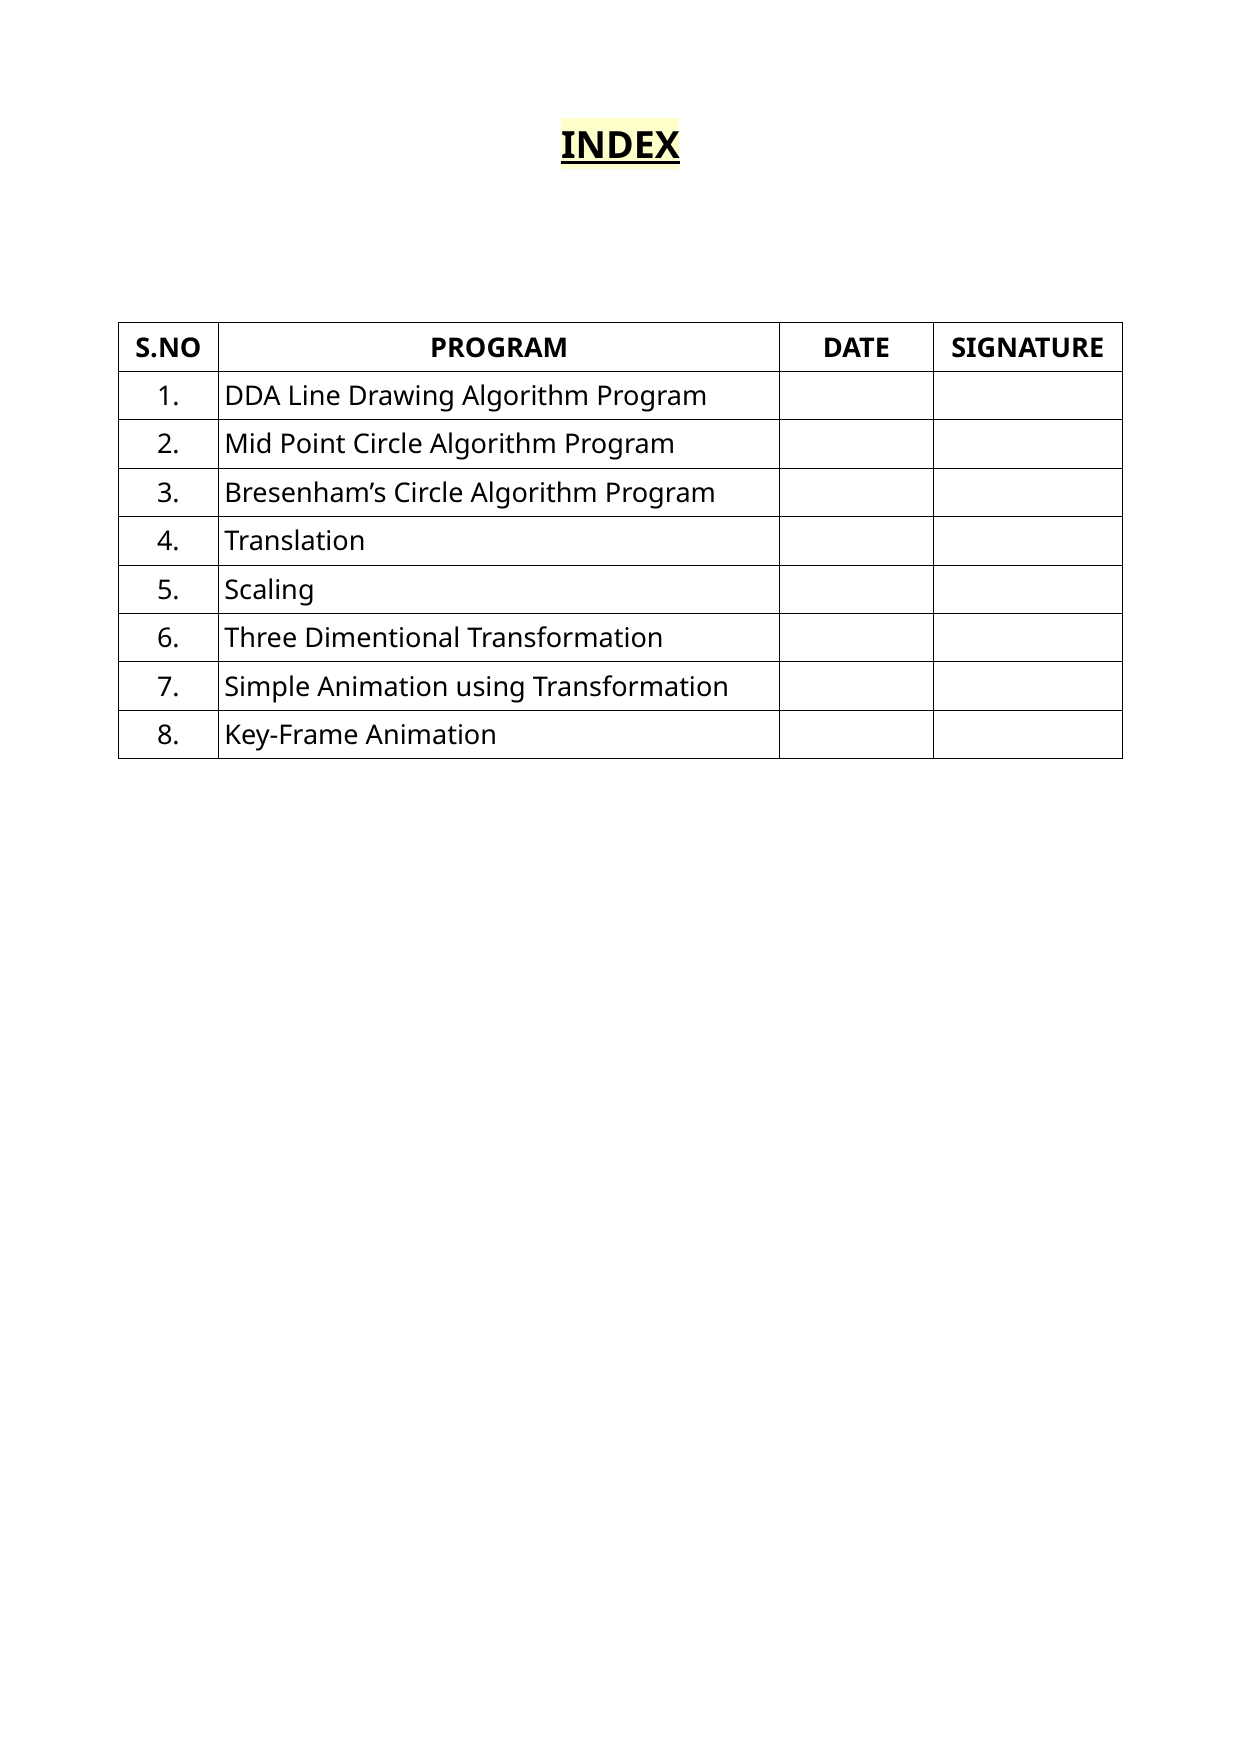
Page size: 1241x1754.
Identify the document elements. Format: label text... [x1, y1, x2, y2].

table_cell 3. [119, 469, 218, 516]
table_cell 6. [119, 614, 218, 661]
table_cell [934, 662, 1122, 710]
table_header S.NO [119, 323, 218, 371]
table_cell [780, 662, 933, 710]
table_cell [934, 469, 1122, 516]
table_header PROGRAM [219, 323, 779, 371]
table_header DATE [780, 323, 933, 371]
table_cell [934, 614, 1122, 661]
table_cell [780, 469, 933, 516]
table_cell Three Dimentional Transformation [219, 614, 779, 661]
table_cell Translation [219, 517, 779, 564]
table_cell [780, 420, 933, 468]
table_cell Scaling [219, 566, 779, 613]
table_cell Bresenham’s Circle Algorithm Program [219, 469, 779, 516]
table_cell Key-Frame Animation [219, 711, 779, 758]
table_cell DDA Line Drawing Algorithm Program [219, 372, 779, 419]
table_cell [780, 566, 933, 613]
table_cell [934, 711, 1122, 758]
table_cell 2. [119, 420, 218, 468]
table_cell [780, 711, 933, 758]
table_cell [780, 614, 933, 661]
table_cell [934, 517, 1122, 564]
table_cell [934, 566, 1122, 613]
table_cell 5. [119, 566, 218, 613]
table_cell [780, 372, 933, 419]
table_cell Mid Point Circle Algorithm Program [219, 420, 779, 468]
table_cell 8. [119, 711, 218, 758]
table_header SIGNATURE [934, 323, 1122, 371]
table_cell 1. [119, 372, 218, 419]
table_cell [934, 420, 1122, 468]
table_cell [780, 517, 933, 564]
table_cell 7. [119, 662, 218, 710]
table_cell [934, 372, 1122, 419]
table_cell 4. [119, 517, 218, 564]
text INDEX [118, 118, 1122, 169]
table_cell Simple Animation using Transformation [219, 662, 779, 710]
